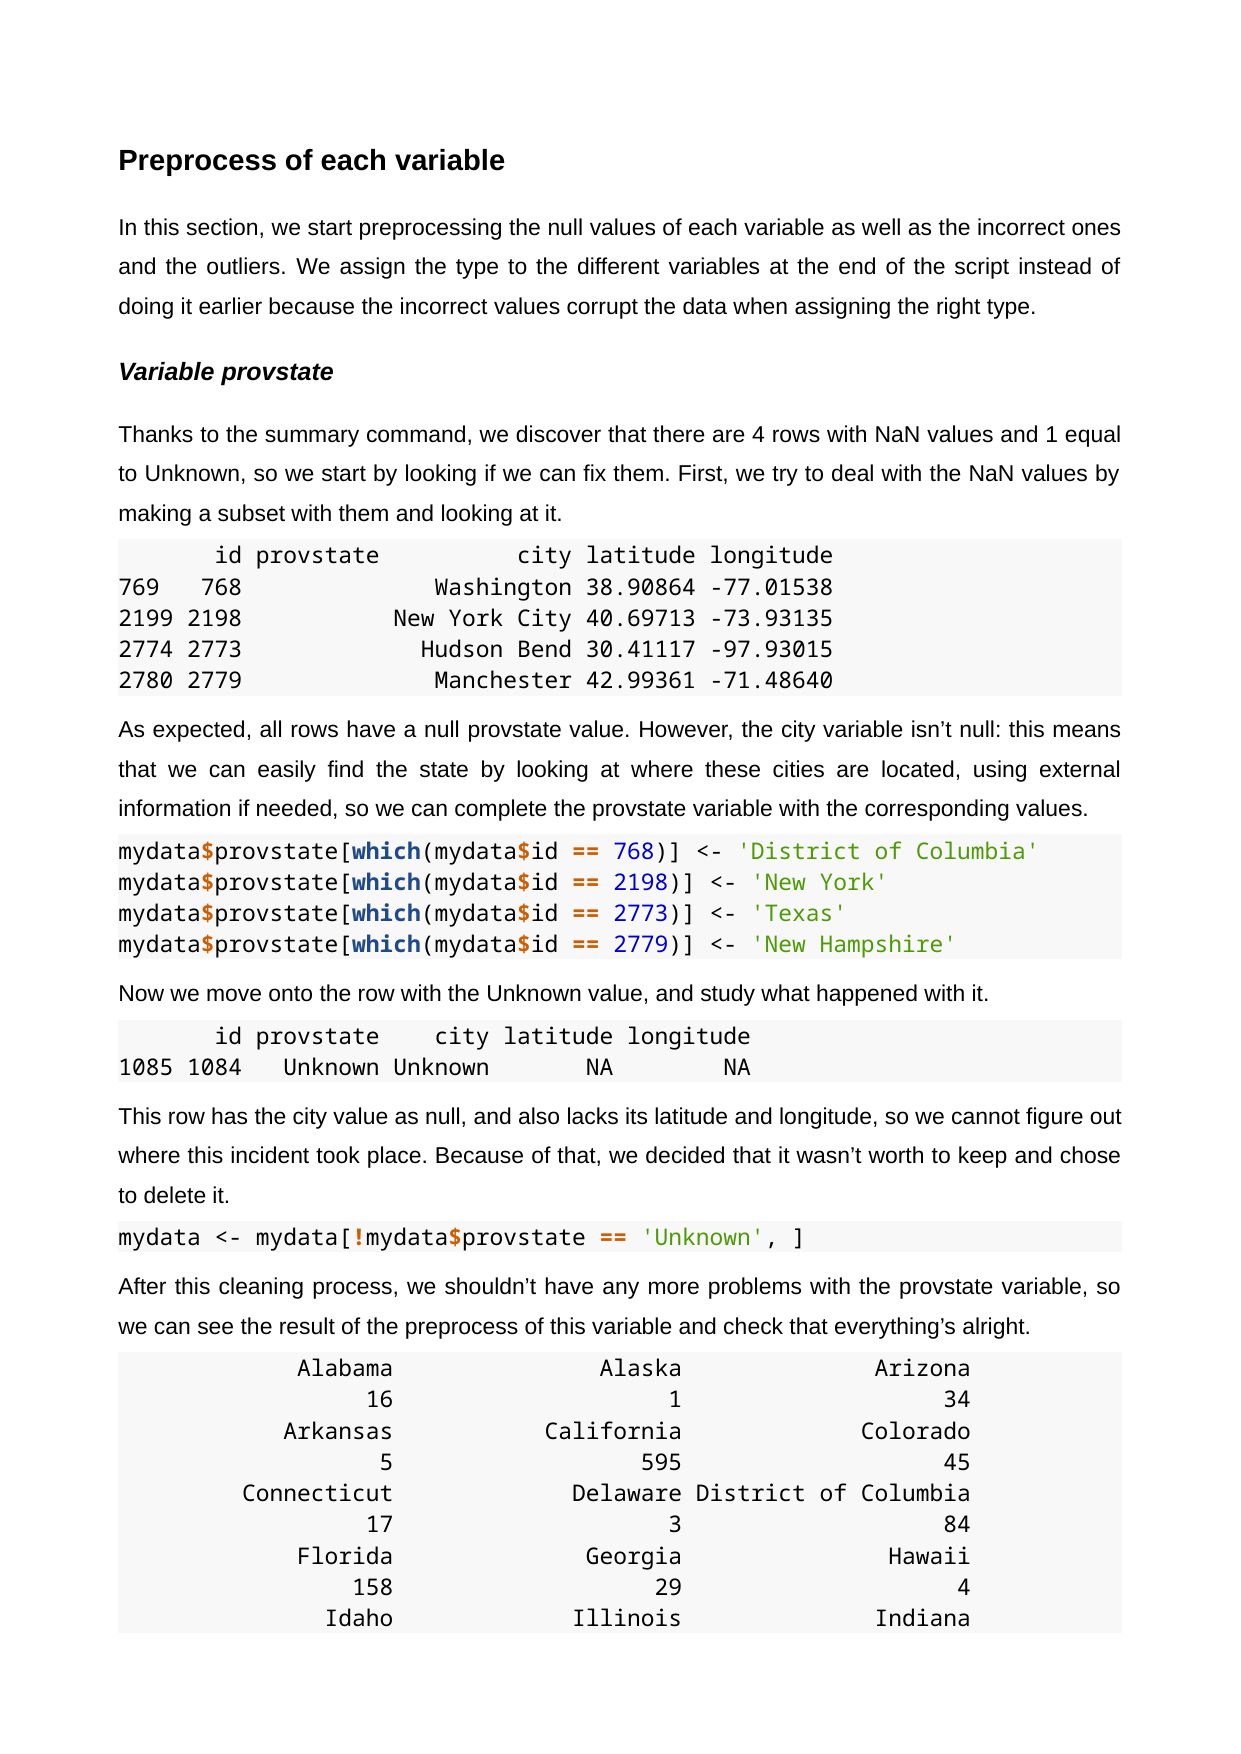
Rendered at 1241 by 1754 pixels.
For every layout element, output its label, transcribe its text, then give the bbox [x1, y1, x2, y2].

text id provstate city latitude longitude 1085 1084 Unknown Unknown NA NA [118, 1020, 1122, 1082]
text Alabama Alaska Arizona 16 1 34 Arkansas California Colorado 5 595 45 Connecticut Delaware District of Columbia 17 3 84 Florida Georgia Hawaii 158 29 4 Idaho Illinois Indiana [118, 1352, 1122, 1633]
text id provstate city latitude longitude [118, 539, 1122, 571]
text After this cleaning process, we shouldn’t have any more problems with the provstate variable, so we can see the result of the preprocess of this variable and check that everything’s alright. [118, 1273, 1122, 1339]
text 2780 2779 Manchester 42.99361 -71.48640 [118, 664, 1122, 696]
text mydata$provstate[which(mydata$id == 768)] <- 'District of Columbia' mydata$provstate[which(mydata$id == 2198)] <- 'New York' mydata$provstate[which(mydata$id == 2773)] <- 'Texas' mydata$provstate[which(mydata$id == 2779)] <- 'New Hampshire' [118, 834, 1122, 959]
text 2774 2773 Hudson Bend 30.41117 -97.93015 [118, 633, 1122, 664]
text Now we move onto the row with the Unknown value, and study what happened with it. [118, 980, 1122, 1007]
text Thanks to the summary command, we discover that there are 4 rows with NaN values and 1 equal to Unknown, so we start by looking if we can fix them. First, we try to deal with the NaN values by making a subset with them and looking at it. [118, 421, 1122, 526]
text 769 768 Washington 38.90864 -77.01538 [118, 571, 1122, 602]
text 2199 2198 New York City 40.69713 -73.93135 [118, 602, 1122, 633]
text In this section, we start preprocessing the null values of each variable as well as the incorrect ones and the outliers. We assign the type to the different variables at the end of the script instead of doing it earlier because the incorrect values corrupt the data when assigning the right type. [118, 214, 1122, 319]
text This row has the city value as null, and also lacks its latitude and longitude, so we cannot figure out where this incident took place. Because of that, we decided that it wasn’t worth to keep and chose to delete it. [118, 1103, 1122, 1208]
text mydata <- mydata[!mydata$provstate == 'Unknown', ] [118, 1221, 1122, 1252]
subtitle Preprocess of each variable [118, 143, 1122, 176]
subtitle Variable provstate [118, 357, 1122, 386]
text As expected, all rows have a null provstate value. However, the city variable isn’t null: this means that we can easily find the state by looking at where these cities are located, using external information if needed, so we can complete the provstate variable with the corresponding values. [118, 716, 1122, 821]
